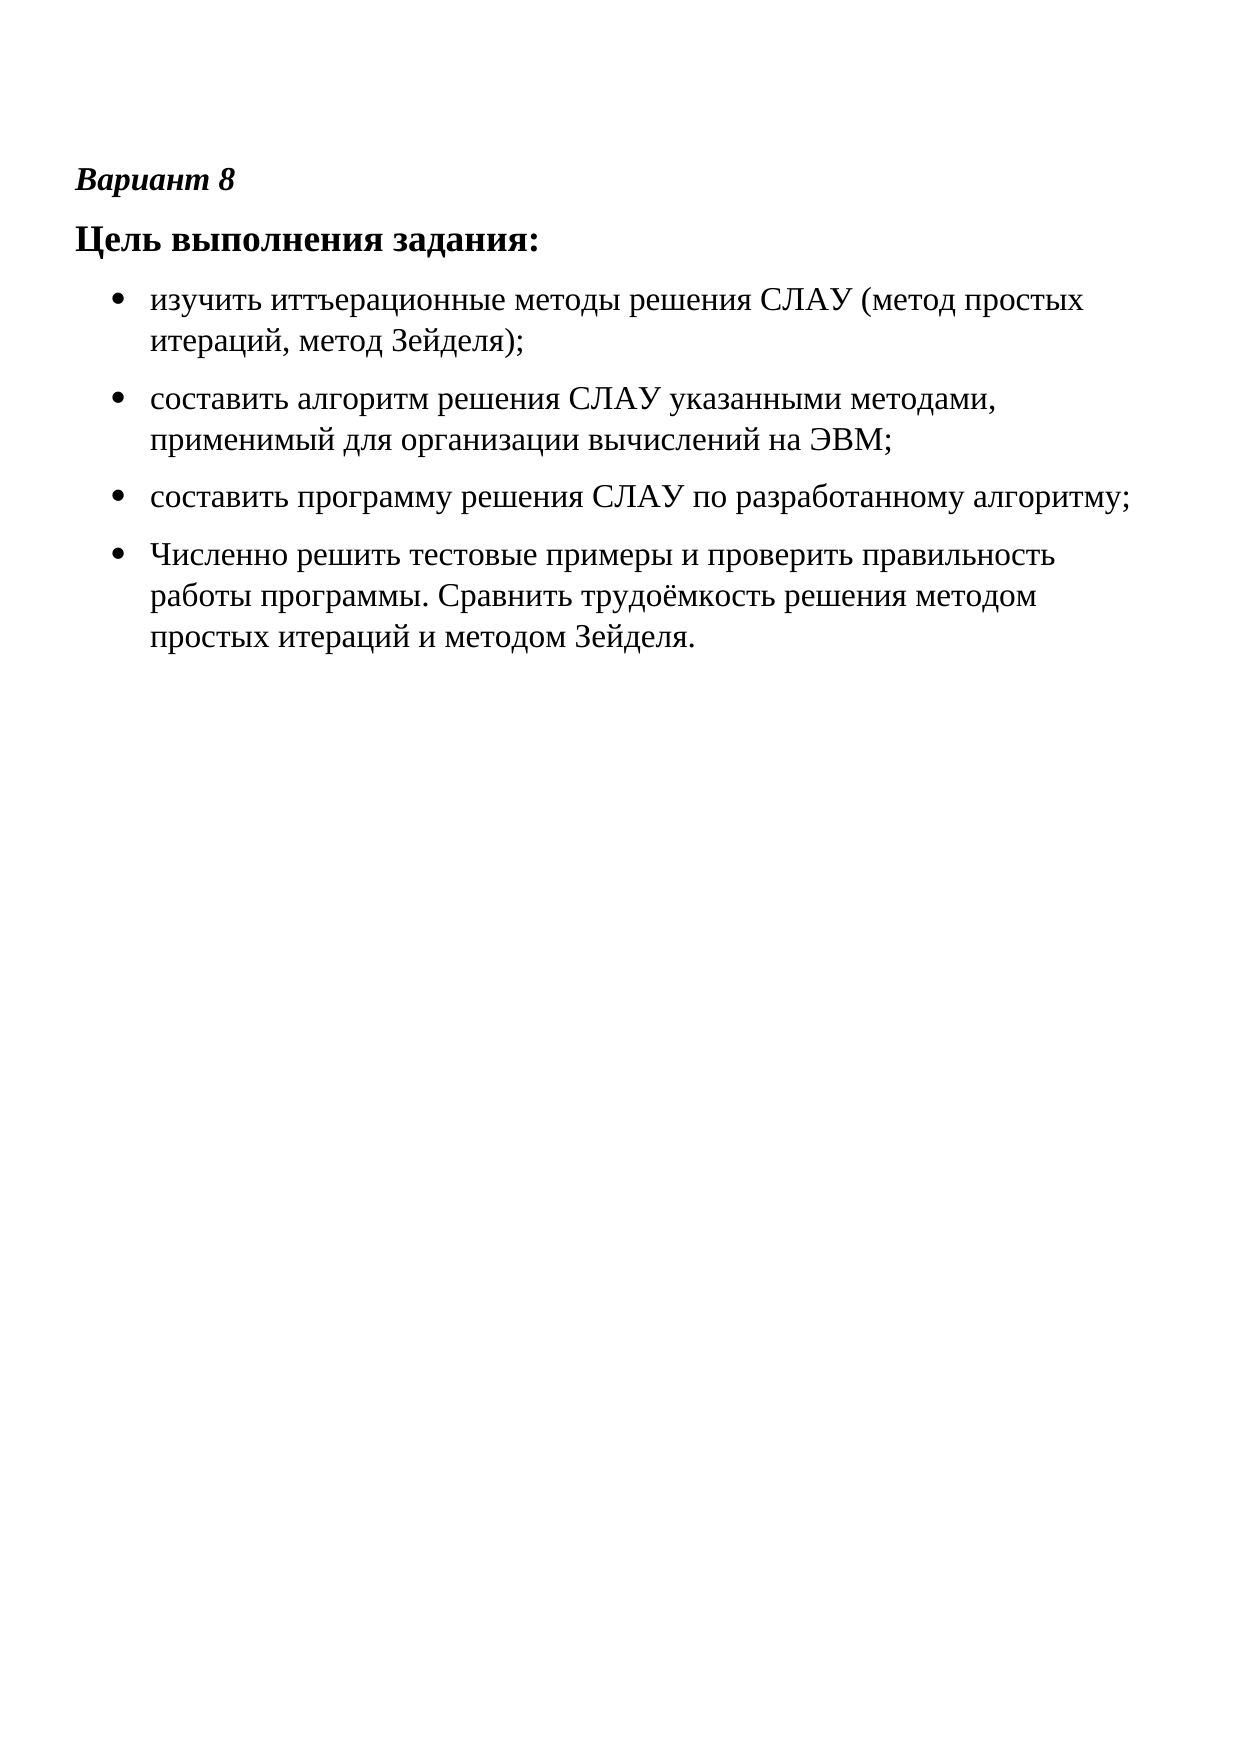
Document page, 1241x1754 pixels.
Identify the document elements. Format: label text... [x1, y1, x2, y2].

text Вариант 8 [75, 159, 1165, 197]
list изучить иттъерационные методы решения СЛАУ (метод простых итераций, метод Зейделя); [112, 279, 1165, 359]
text Цель выполнения задания: [75, 217, 1165, 260]
list составить алгоритм решения СЛАУ указанными методами, применимый для организации вычислений на ЭВМ; [112, 378, 1165, 457]
list составить программу решения СЛАУ по разработанному алгоритму; [112, 476, 1165, 515]
list Численно решить тестовые примеры и проверить правильность работы программы. Сравнить трудоёмкость решения методом простых итераций и методом Зейделя. [112, 534, 1165, 654]
